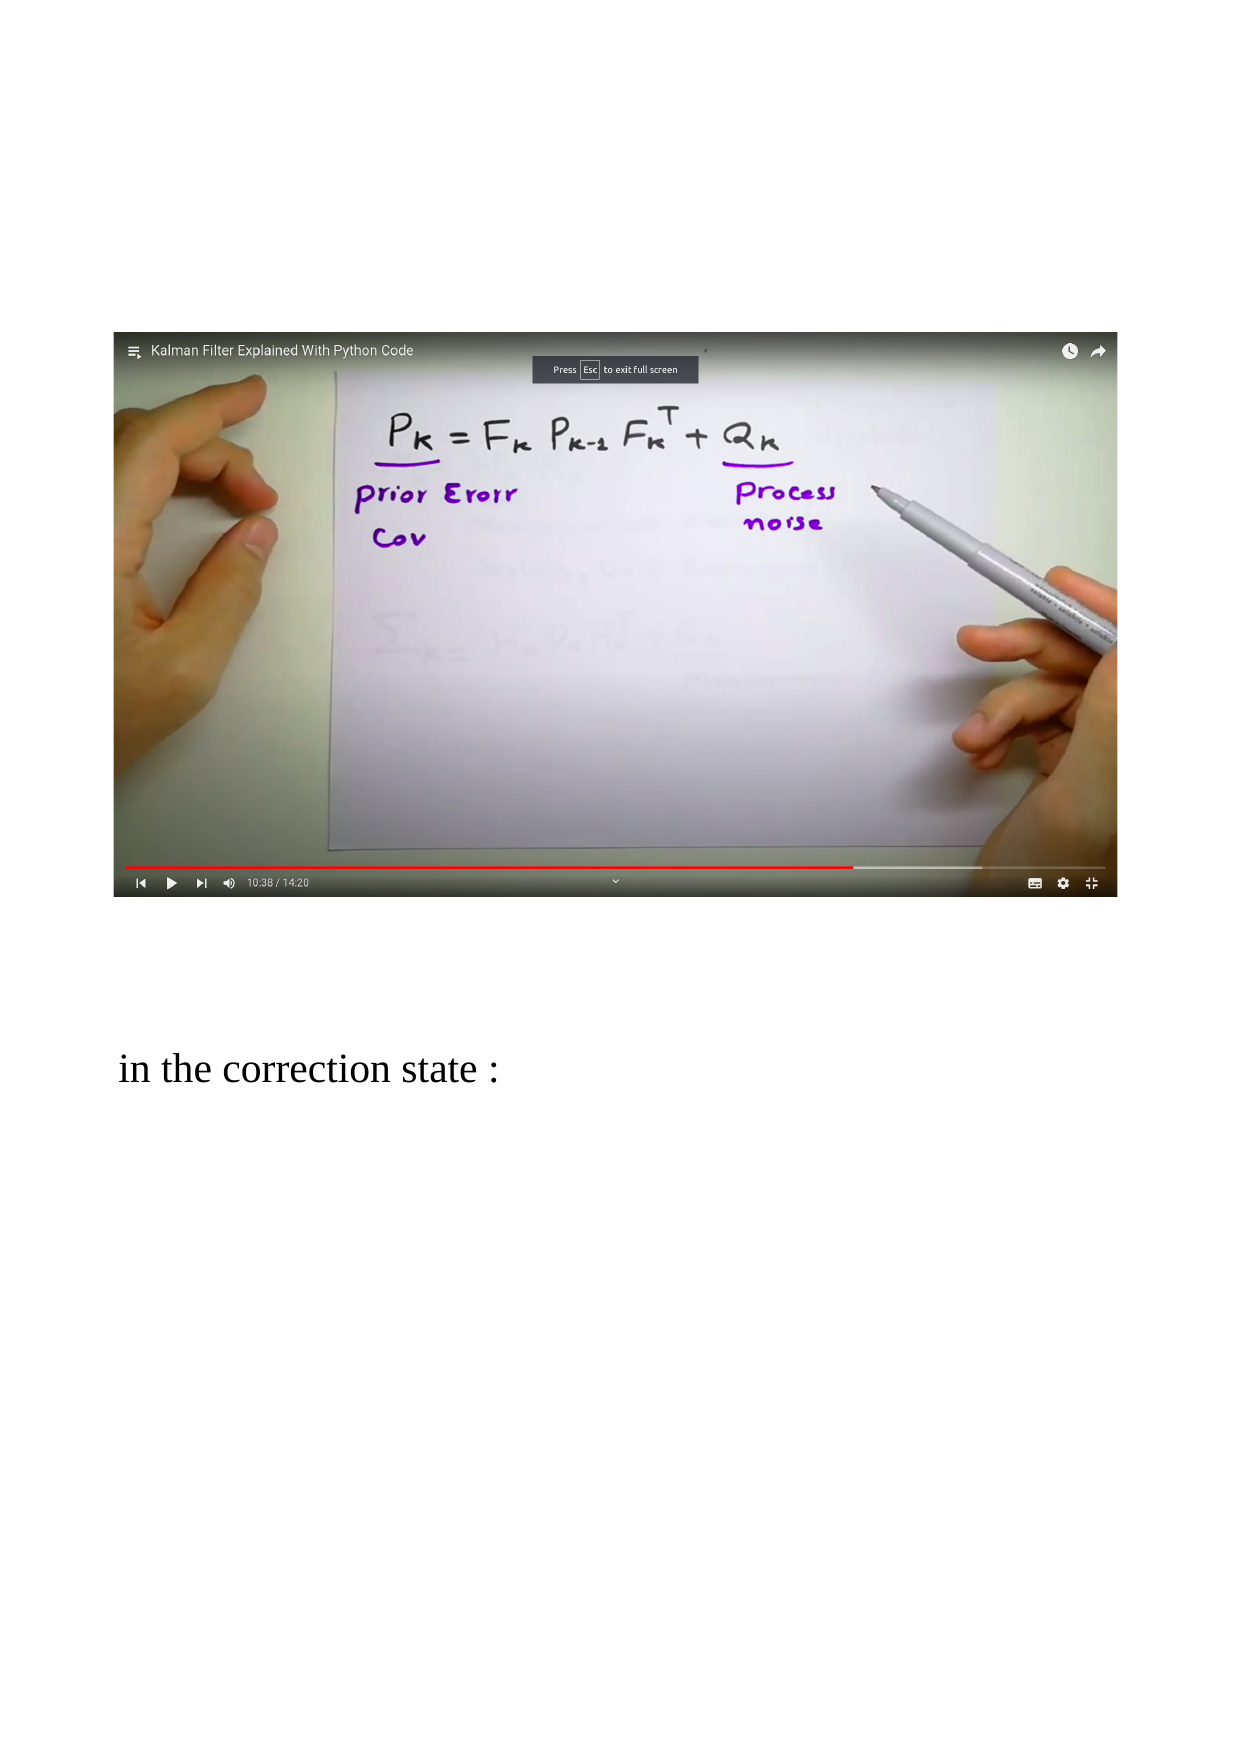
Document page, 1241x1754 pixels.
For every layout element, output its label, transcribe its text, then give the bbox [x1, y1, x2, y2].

picture [113, 332, 1118, 897]
text in the correction state : [118, 1044, 1122, 1092]
